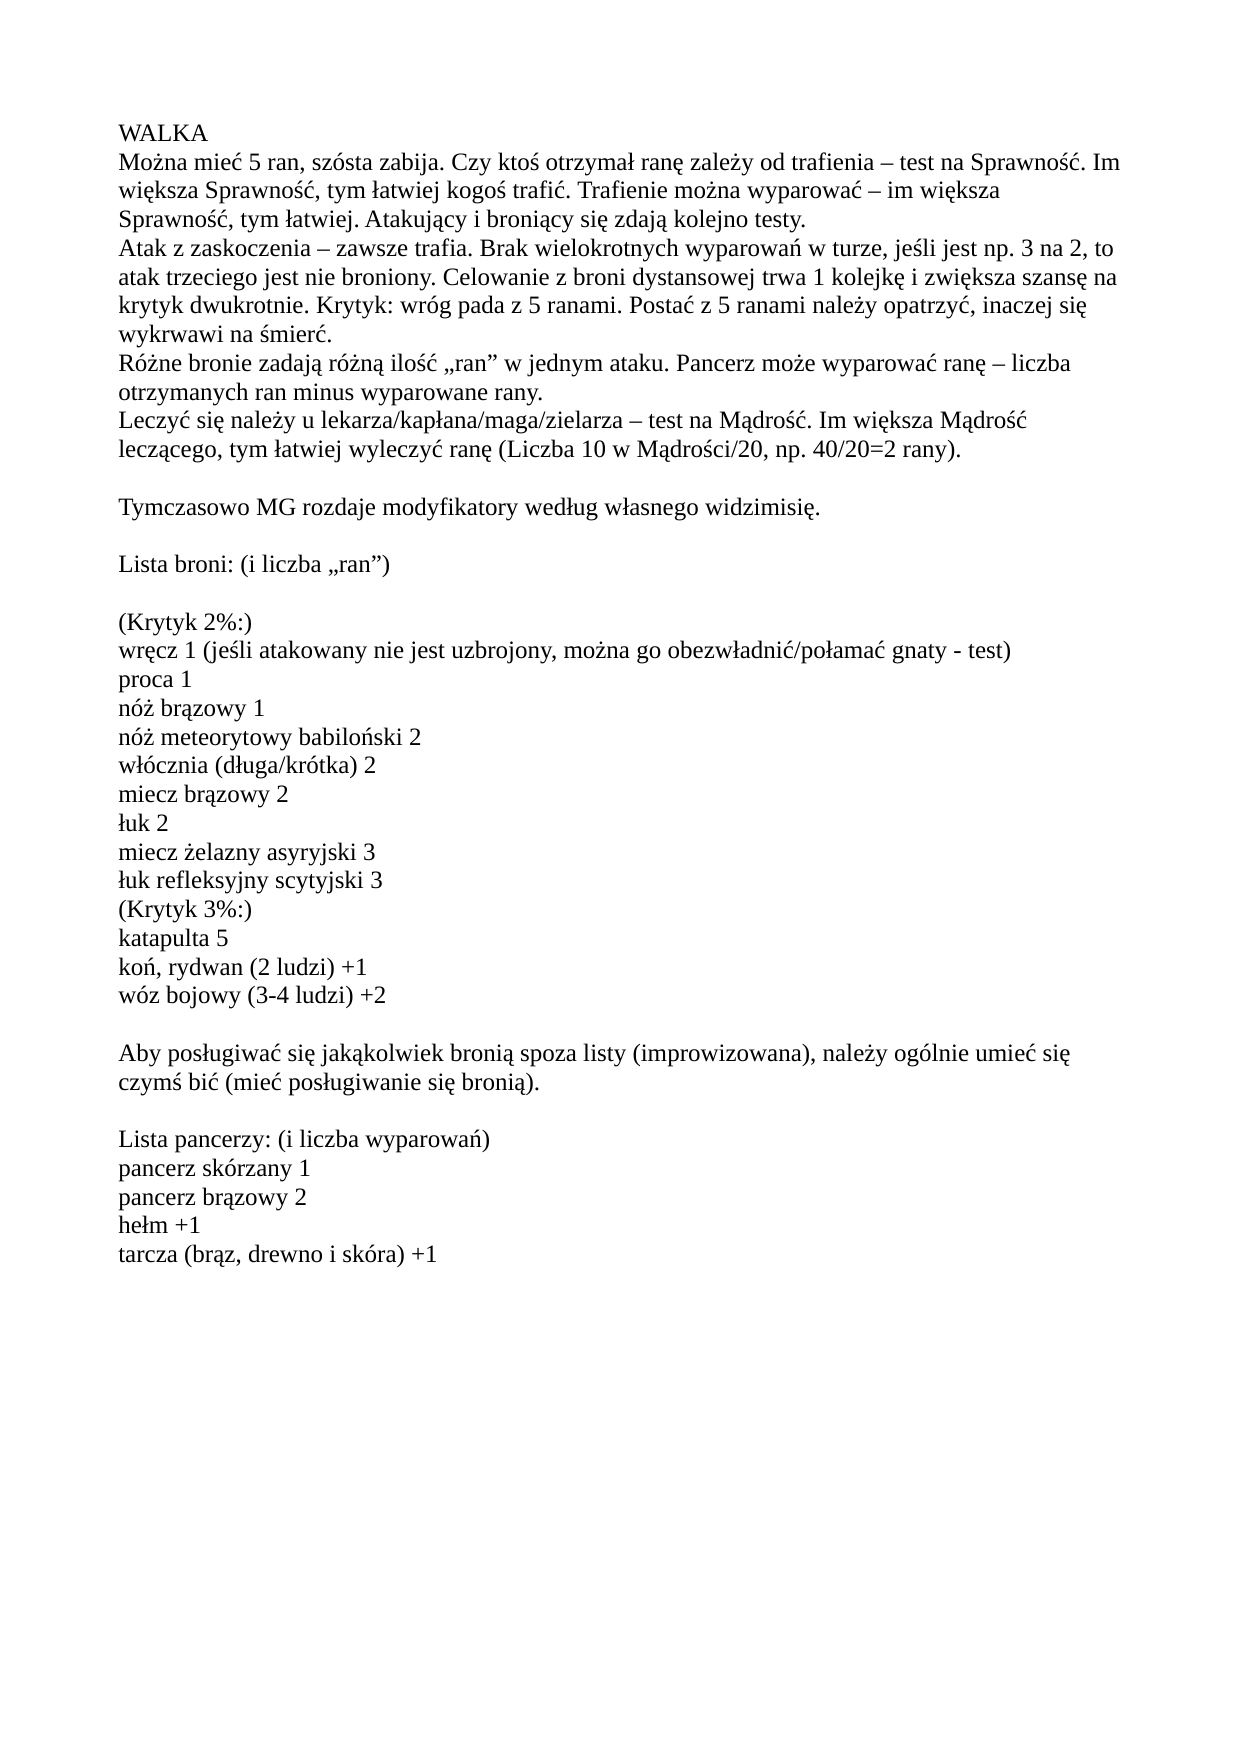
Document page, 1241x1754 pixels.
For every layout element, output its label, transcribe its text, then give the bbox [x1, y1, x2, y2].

text katapulta 5 [118, 923, 1122, 952]
text łuk refleksyjny scytyjski 3 [118, 866, 1122, 894]
text (Krytyk 2%:) [118, 607, 1122, 636]
text wóz bojowy (3-4 ludzi) +2 [118, 981, 1122, 1009]
text łuk 2 [118, 808, 1122, 837]
text Leczyć się należy u lekarza/kapłana/maga/zielarza – test na Mądrość. Im większa Mądrość leczącego, tym łatwiej wyleczyć ranę (Liczba 10 w Mądrości/20, np. 40/20=2 rany). [118, 406, 1122, 463]
text Aby posługiwać się jakąkolwiek bronią spoza listy (improwizowana), należy ogólnie umieć się czymś bić (mieć posługiwanie się bronią). [118, 1038, 1122, 1096]
text Atak z zaskoczenia – zawsze trafia. Brak wielokrotnych wyparowań w turze, jeśli jest np. 3 na 2, to atak trzeciego jest nie broniony. Celowanie z broni dystansowej trwa 1 kolejkę i zwiększa szansę na krytyk dwukrotnie. Krytyk: wróg pada z 5 ranami. Postać z 5 ranami należy opatrzyć, inaczej się wykrwawi na śmierć. [118, 233, 1122, 348]
text miecz żelazny asyryjski 3 [118, 837, 1122, 866]
text nóż meteorytowy babiloński 2 [118, 722, 1122, 751]
text Tymczasowo MG rozdaje modyfikatory według własnego widzimisię. [118, 492, 1122, 521]
text Lista pancerzy: (i liczba wyparowań) [118, 1124, 1122, 1153]
text Można mieć 5 ran, szósta zabija. Czy ktoś otrzymał ranę zależy od trafienia – test na Sprawność. Im większa Sprawność, tym łatwiej kogoś trafić. Trafienie można wyparować – im większa Sprawność, tym łatwiej. Atakujący i broniący się zdają kolejno testy. [118, 147, 1122, 233]
text tarcza (brąz, drewno i skóra) +1 [118, 1239, 1122, 1268]
text proca 1 [118, 664, 1122, 693]
text pancerz skórzany 1 [118, 1153, 1122, 1182]
text nóż brązowy 1 [118, 693, 1122, 722]
text miecz brązowy 2 [118, 779, 1122, 808]
text (Krytyk 3%:) [118, 894, 1122, 923]
text włócznia (długa/krótka) 2 [118, 751, 1122, 779]
text koń, rydwan (2 ludzi) +1 [118, 952, 1122, 981]
text wręcz 1 (jeśli atakowany nie jest uzbrojony, można go obezwładnić/połamać gnaty - test) [118, 636, 1122, 664]
text Różne bronie zadają różną ilość „ran” w jednym ataku. Pancerz może wyparować ranę – liczba otrzymanych ran minus wyparowane rany. [118, 348, 1122, 406]
text Lista broni: (i liczba „ran”) [118, 549, 1122, 578]
text pancerz brązowy 2 [118, 1182, 1122, 1211]
text WALKA [118, 118, 1122, 147]
text hełm +1 [118, 1211, 1122, 1239]
